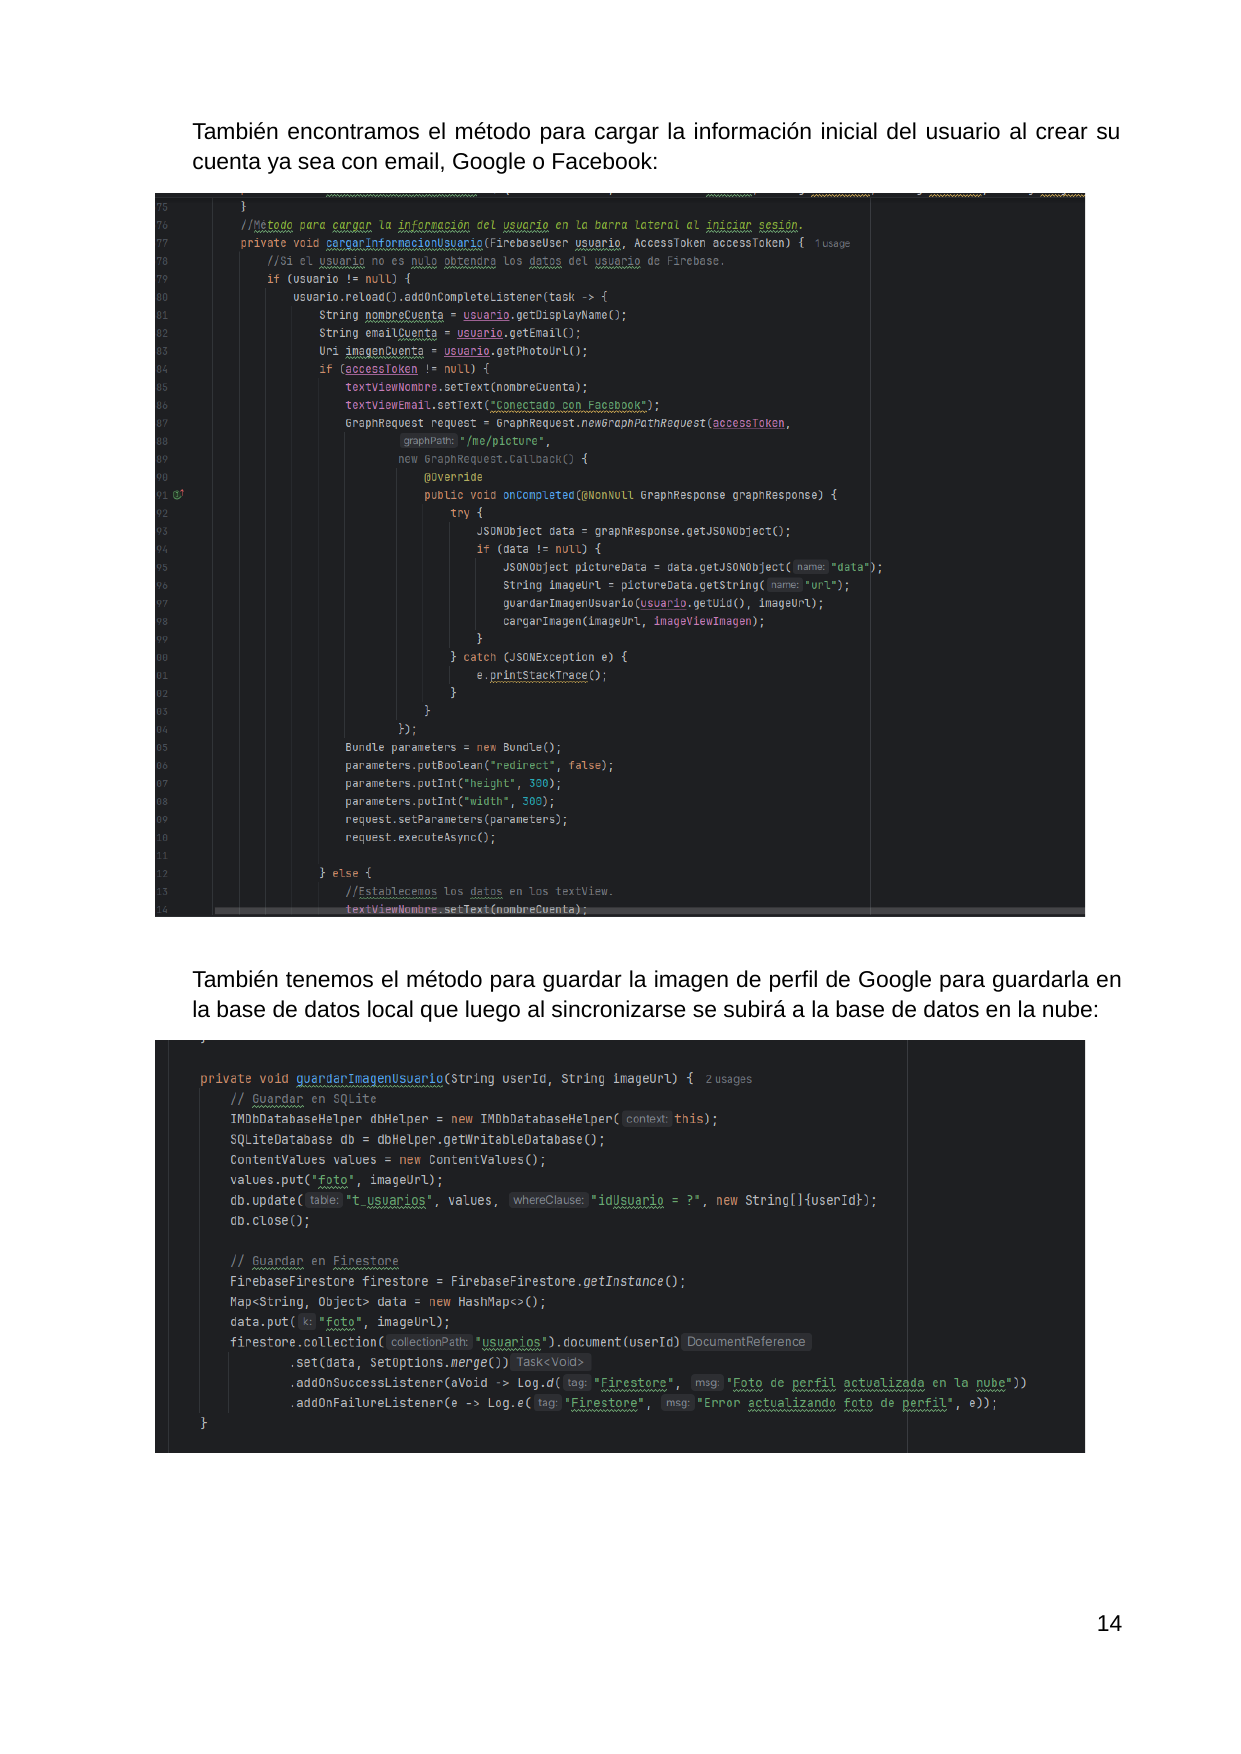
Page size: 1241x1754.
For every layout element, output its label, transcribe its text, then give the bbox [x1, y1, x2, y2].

picture [155, 1040, 1086, 1453]
text También tenemos el método para guardar la imagen de perfil de Google para guardarla en la base de datos local que luego al sincronizarse se subirá a la base de datos en la nube: [192, 966, 1122, 1022]
text También encontramos el método para cargar la información inicial del usuario al crear su cuenta ya sea con email, Google o Facebook: [192, 118, 1122, 175]
picture [155, 193, 1086, 917]
